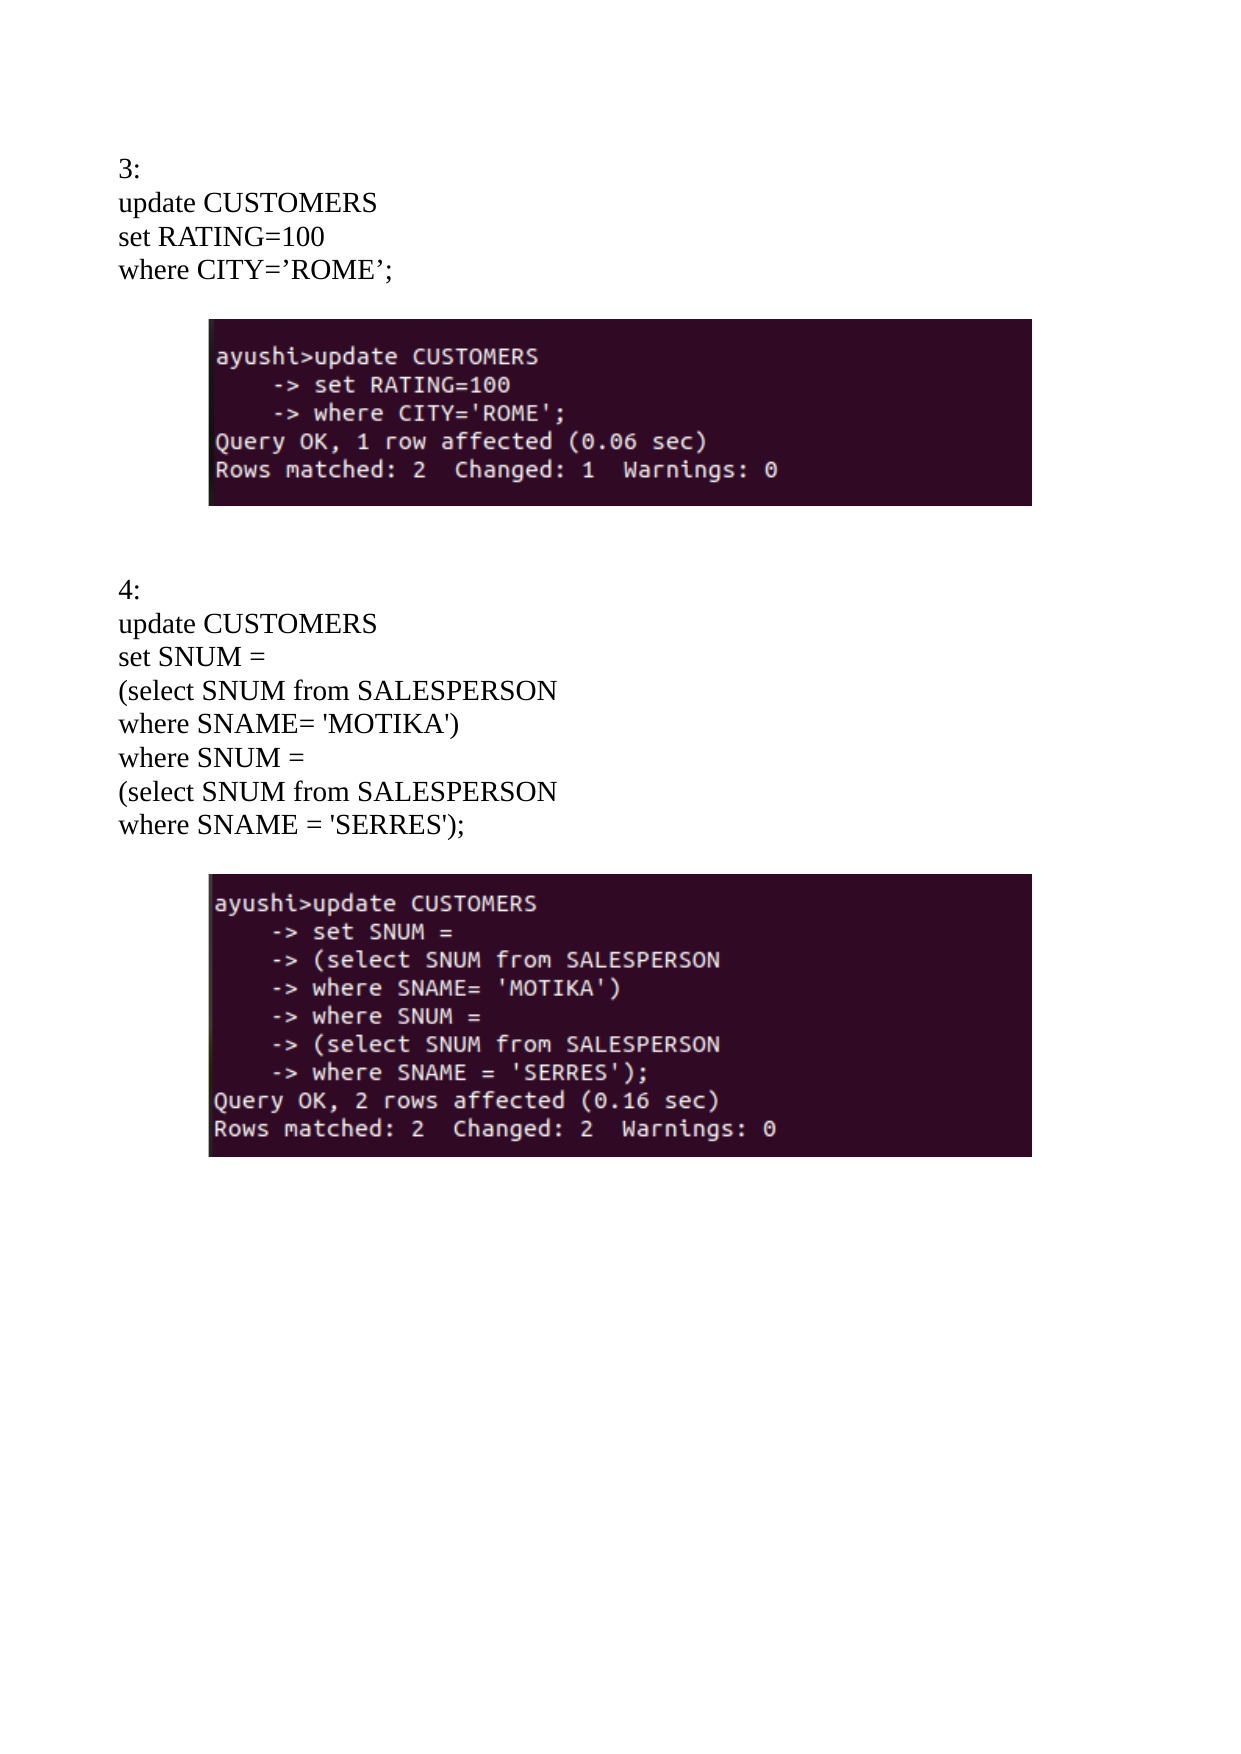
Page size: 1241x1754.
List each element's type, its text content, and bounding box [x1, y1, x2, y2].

picture [208, 319, 1032, 506]
text where CITY=’ROME’; [118, 252, 1122, 286]
text where SNAME = 'SERRES'); [118, 807, 1122, 841]
text where SNUM = [118, 740, 1122, 774]
text (select SNUM from SALESPERSON [118, 774, 1122, 807]
text update CUSTOMERS [118, 185, 1122, 219]
text 4: [118, 572, 1122, 606]
text 3: [118, 152, 1122, 185]
text where SNAME= 'MOTIKA') [118, 707, 1122, 740]
text update CUSTOMERS [118, 606, 1122, 639]
picture [208, 874, 1032, 1157]
text (select SNUM from SALESPERSON [118, 673, 1122, 707]
text set RATING=100 [118, 219, 1122, 252]
text set SNUM = [118, 639, 1122, 673]
